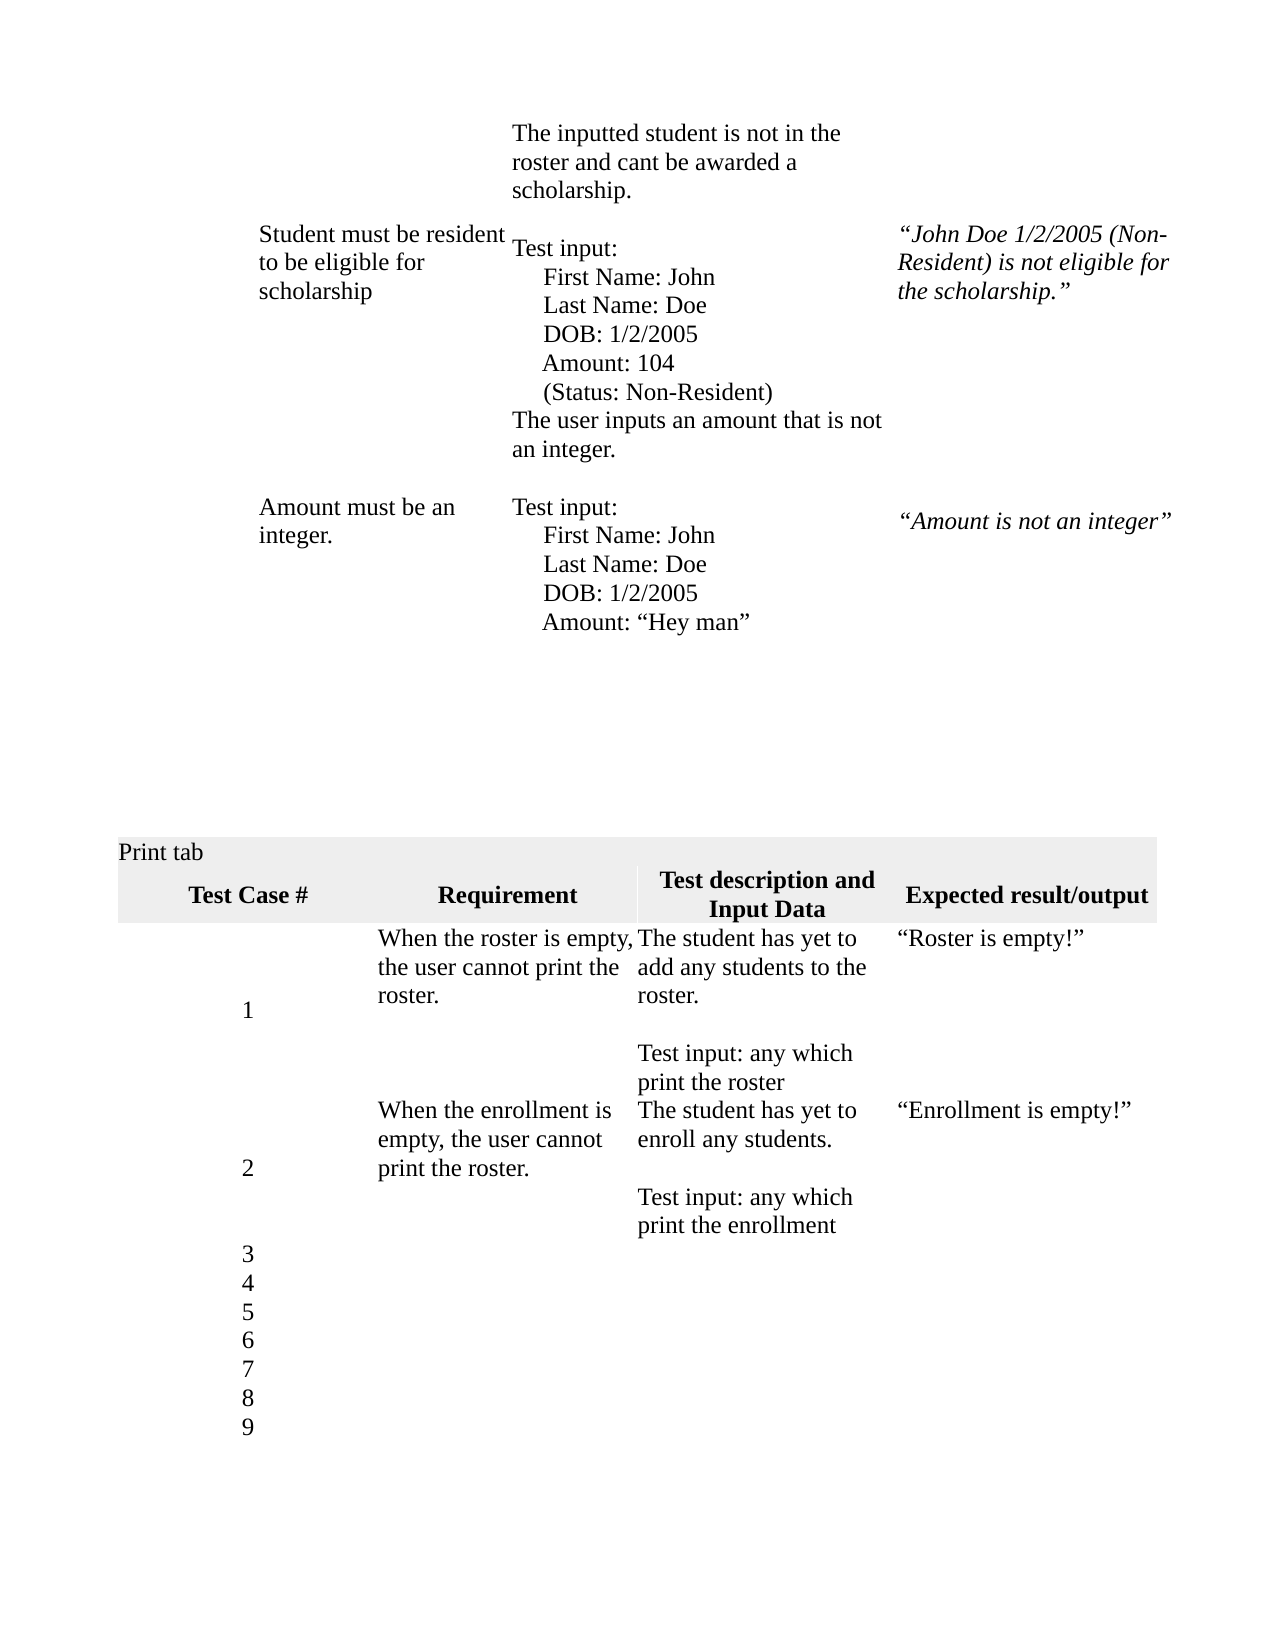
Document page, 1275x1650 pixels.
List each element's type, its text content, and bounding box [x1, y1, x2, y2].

table_cell [897, 1239, 1157, 1268]
table_cell 5 [118, 1297, 378, 1326]
table_cell Expected result/output [897, 866, 1157, 923]
table_cell [378, 1498, 637, 1527]
table_cell Requirement [378, 866, 637, 923]
table_cell [118, 1441, 378, 1469]
table_cell Student must be resident to be eligible for scholarship [259, 118, 512, 406]
table_cell [638, 1239, 897, 1268]
table_cell The student has yet to add any students to the roster. Test input: any which print the roster [638, 923, 897, 1096]
table_cell “Roster is empty!” [897, 923, 1157, 1096]
table_cell “Amount is not an integer” [897, 406, 1206, 636]
table_cell [638, 1469, 897, 1498]
table_cell The user inputs an amount that is not an integer. Test input: First Name: John Last Name: Doe DOB: 1/2/2005 Amount: “Hey man” [512, 406, 897, 636]
table_cell [638, 1383, 897, 1412]
table_cell [118, 1498, 378, 1527]
table_cell [378, 1383, 637, 1412]
table_cell “Enrollment is empty!” [897, 1096, 1157, 1239]
table_cell [897, 1441, 1157, 1469]
table_cell [897, 1498, 1157, 1527]
table_cell [897, 1412, 1157, 1441]
table_cell [638, 1441, 897, 1469]
table_cell [638, 1297, 897, 1326]
table_cell [638, 1326, 897, 1354]
table_cell 4 [118, 1268, 378, 1297]
table_cell 1 [118, 923, 378, 1096]
table_cell 9 [118, 1412, 378, 1441]
table_cell [897, 1268, 1157, 1297]
table_cell 3 [118, 1239, 378, 1268]
table_cell [378, 1326, 637, 1354]
table_cell [378, 1354, 637, 1383]
table_cell Amount must be an integer. [259, 406, 512, 636]
table_cell [378, 1412, 637, 1441]
table_cell When the enrollment is empty, the user cannot print the roster. [378, 1096, 637, 1239]
table_cell [638, 1354, 897, 1383]
table_cell Test Case # [118, 866, 378, 923]
table_cell “John Doe 1/2/2005 (Non-Resident) is not eligible for the scholarship.” [897, 118, 1206, 406]
table_cell [378, 1268, 637, 1297]
table_cell When the roster is empty, the user cannot print the roster. [378, 923, 637, 1096]
table_cell [638, 1412, 897, 1441]
table_cell [118, 118, 259, 406]
table_cell 2 [118, 1096, 378, 1239]
table_cell [378, 1441, 637, 1469]
table_cell [897, 1469, 1157, 1498]
table_cell 7 [118, 1354, 378, 1383]
table_cell [897, 1354, 1157, 1383]
table_cell 8 [118, 1383, 378, 1412]
table_cell [378, 1469, 637, 1498]
table_cell 6 [118, 1326, 378, 1354]
table_cell The student has yet to enroll any students. Test input: any which print the enrollment [638, 1096, 897, 1239]
table_cell [378, 1297, 637, 1326]
table_cell [638, 1268, 897, 1297]
table_cell [638, 1498, 897, 1527]
table_cell [118, 406, 259, 636]
table_cell [897, 1383, 1157, 1412]
table_cell [118, 1469, 378, 1498]
table_cell The inputted student is not in the roster and cant be awarded a scholarship. Test input: First Name: John Last Name: Doe DOB: 1/2/2005 Amount: 104 (Status: Non-Resident) [512, 118, 897, 406]
table_cell [378, 1239, 637, 1268]
table_cell [897, 1326, 1157, 1354]
table_cell [897, 1297, 1157, 1326]
table_header Print tab [118, 837, 1157, 866]
table_cell Test description and Input Data [638, 866, 897, 923]
